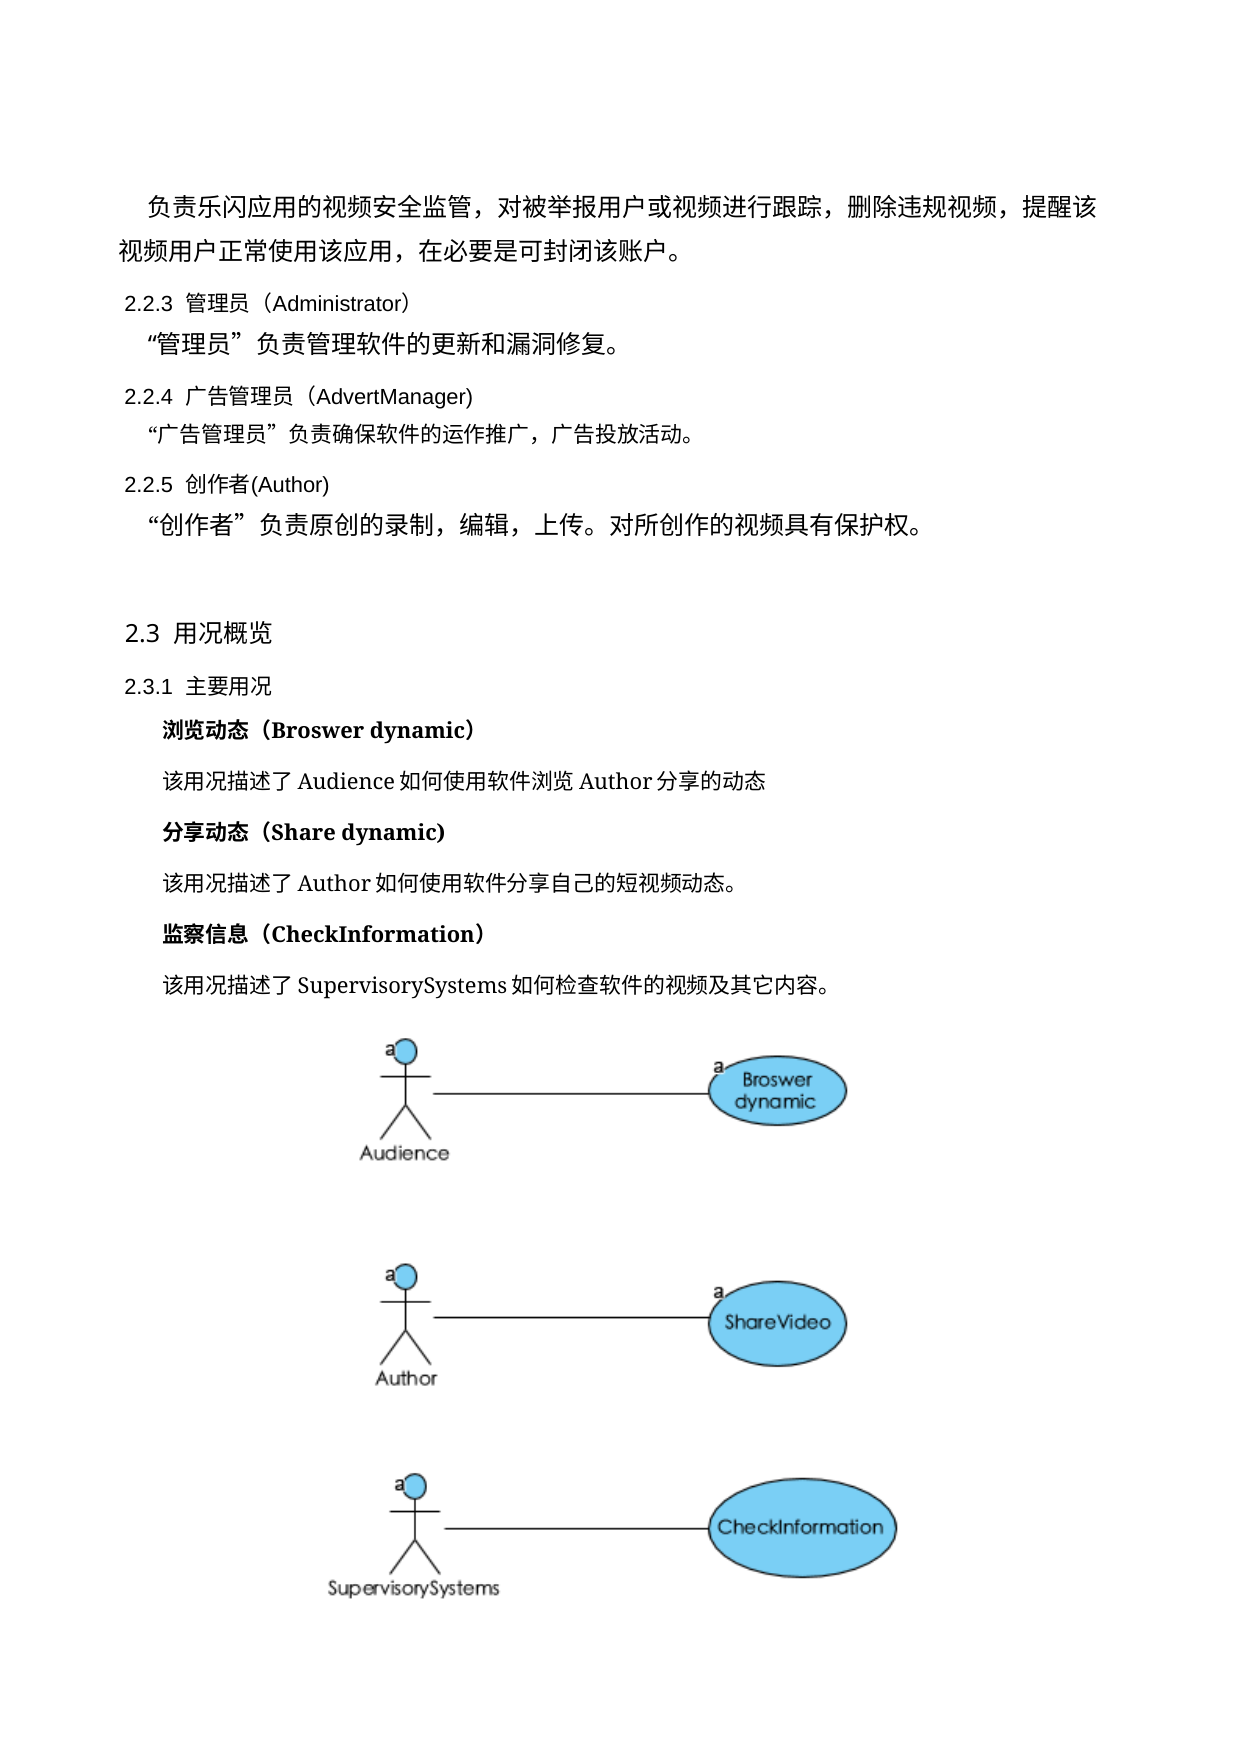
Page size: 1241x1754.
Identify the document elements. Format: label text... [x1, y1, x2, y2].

text “广告管理员”负责确保软件的运作推广，广告投放活动。 [118, 417, 1122, 449]
text 浏览动态（Broswer dynamic） [118, 713, 1122, 745]
subtitle 广告管理员（AdvertManager) [118, 379, 1122, 411]
text 负责乐闪应用的视频安全监管，对被举报用户或视频进行跟踪，删除违规视频，提醒该视频用户正常使用该应用，在必要是可封闭该账户。 [118, 188, 1122, 267]
text 该用况描述了SupervisorySystems如何检查软件的视频及其它内容。 [118, 968, 1122, 1000]
text “管理员”负责管理软件的更新和漏洞修复。 [118, 324, 1122, 360]
picture [266, 1012, 974, 1680]
subtitle 用况概览 [118, 613, 1122, 650]
subtitle 创作者(Author) [118, 467, 1122, 499]
subtitle 主要用况 [118, 669, 1122, 700]
text 分享动态（Share dynamic) [118, 815, 1122, 847]
text “创作者”负责原创的录制，编辑，上传。对所创作的视频具有保护权。 [118, 505, 1122, 541]
text 该用况描述了Audience如何使用软件浏览Author分享的动态 [118, 764, 1122, 796]
subtitle 管理员（Administrator） [118, 286, 1122, 318]
text 该用况描述了Author如何使用软件分享自己的短视频动态。 [118, 866, 1122, 898]
text 监察信息（CheckInformation） [118, 917, 1122, 949]
